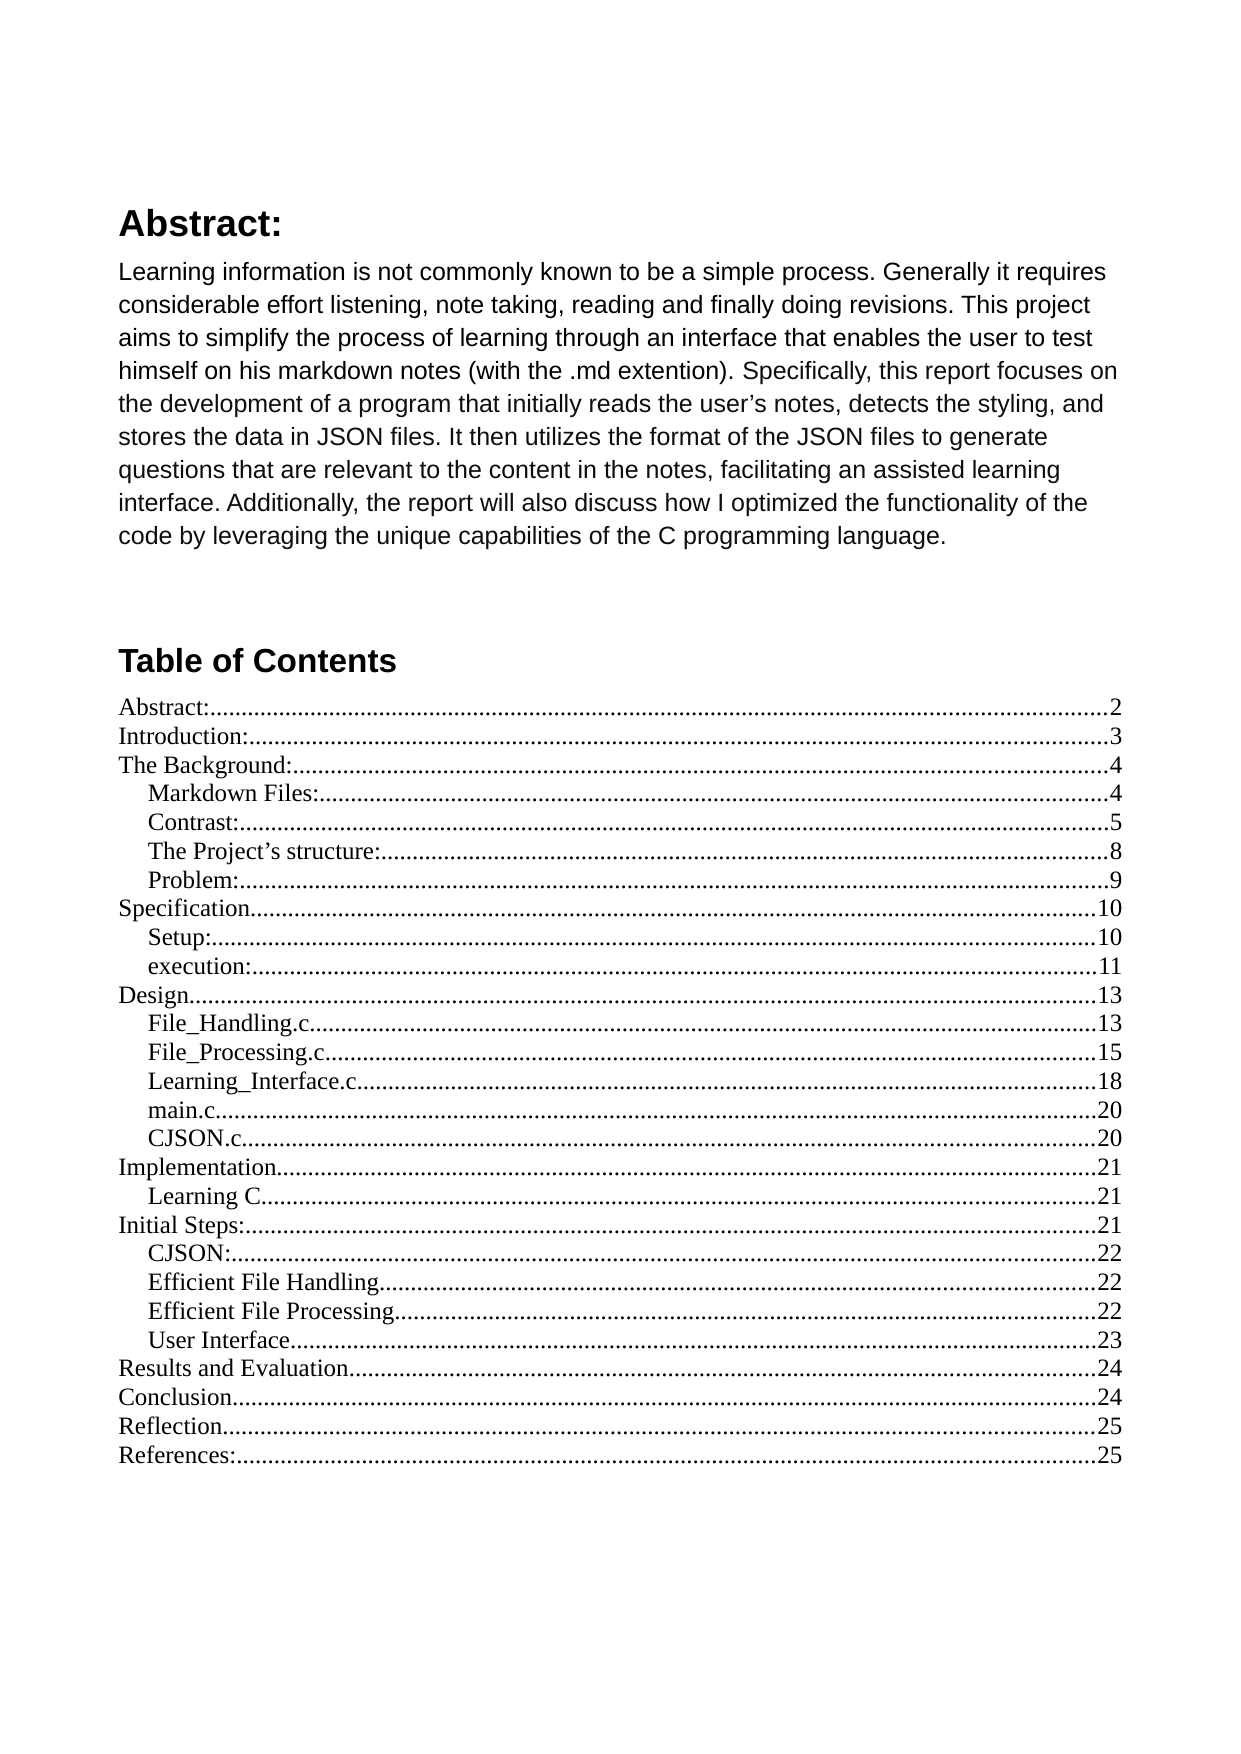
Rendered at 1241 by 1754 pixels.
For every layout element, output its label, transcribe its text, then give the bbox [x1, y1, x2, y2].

text Contrast: 5 [148, 807, 1122, 836]
text Conclusion 24 [118, 1382, 1122, 1411]
text Efficient File Handling 22 [148, 1267, 1122, 1296]
text Reflection 25 [118, 1411, 1122, 1440]
text Setup: 10 [148, 922, 1122, 951]
text Markdown Files: 4 [148, 778, 1122, 807]
text Learning information is not commonly known to be a simple process. Generally it requires considerable effort listening, note taking, reading and finally doing revisions. This project aims to simplify the process of learning through an interface that enables the user to test himself on his markdown notes (with the .md extention). Specifically, this report focuses on the development of a program that initially reads the user’s notes, detects the styling, and stores the data in JSON files. It then utilizes the format of the JSON files to generate questions that are relevant to the content in the notes, facilitating an assisted learning interface. Additionally, the report will also discuss how I optimized the functionality of the code by leveraging the unique capabilities of the C programming language. [118, 257, 1122, 550]
text Efficient File Processing 22 [148, 1296, 1122, 1325]
text The Background: 4 [118, 750, 1122, 778]
text Problem: 9 [148, 865, 1122, 893]
text Results and Evaluation 24 [118, 1353, 1122, 1382]
text References: 25 [118, 1440, 1122, 1468]
text Learning_Interface.c 18 [148, 1066, 1122, 1095]
text File_Processing.c 15 [148, 1037, 1122, 1066]
text CJSON: 22 [148, 1238, 1122, 1267]
subtitle Abstract: [118, 201, 1122, 244]
text User Interface 23 [148, 1325, 1122, 1353]
subtitle Table of Contents [118, 641, 1122, 680]
text Implementation 21 [118, 1152, 1122, 1181]
text Specification 10 [118, 893, 1122, 922]
text Design 13 [118, 980, 1122, 1008]
text CJSON.c 20 [148, 1123, 1122, 1152]
text File_Handling.c 13 [148, 1008, 1122, 1037]
text Abstract: 2 [118, 692, 1122, 721]
text Learning C 21 [148, 1181, 1122, 1210]
text main.c 20 [148, 1095, 1122, 1123]
text Introduction: 3 [118, 721, 1122, 750]
text Initial Steps: 21 [118, 1210, 1122, 1238]
text execution: 11 [148, 951, 1122, 980]
text The Project’s structure: 8 [148, 836, 1122, 865]
